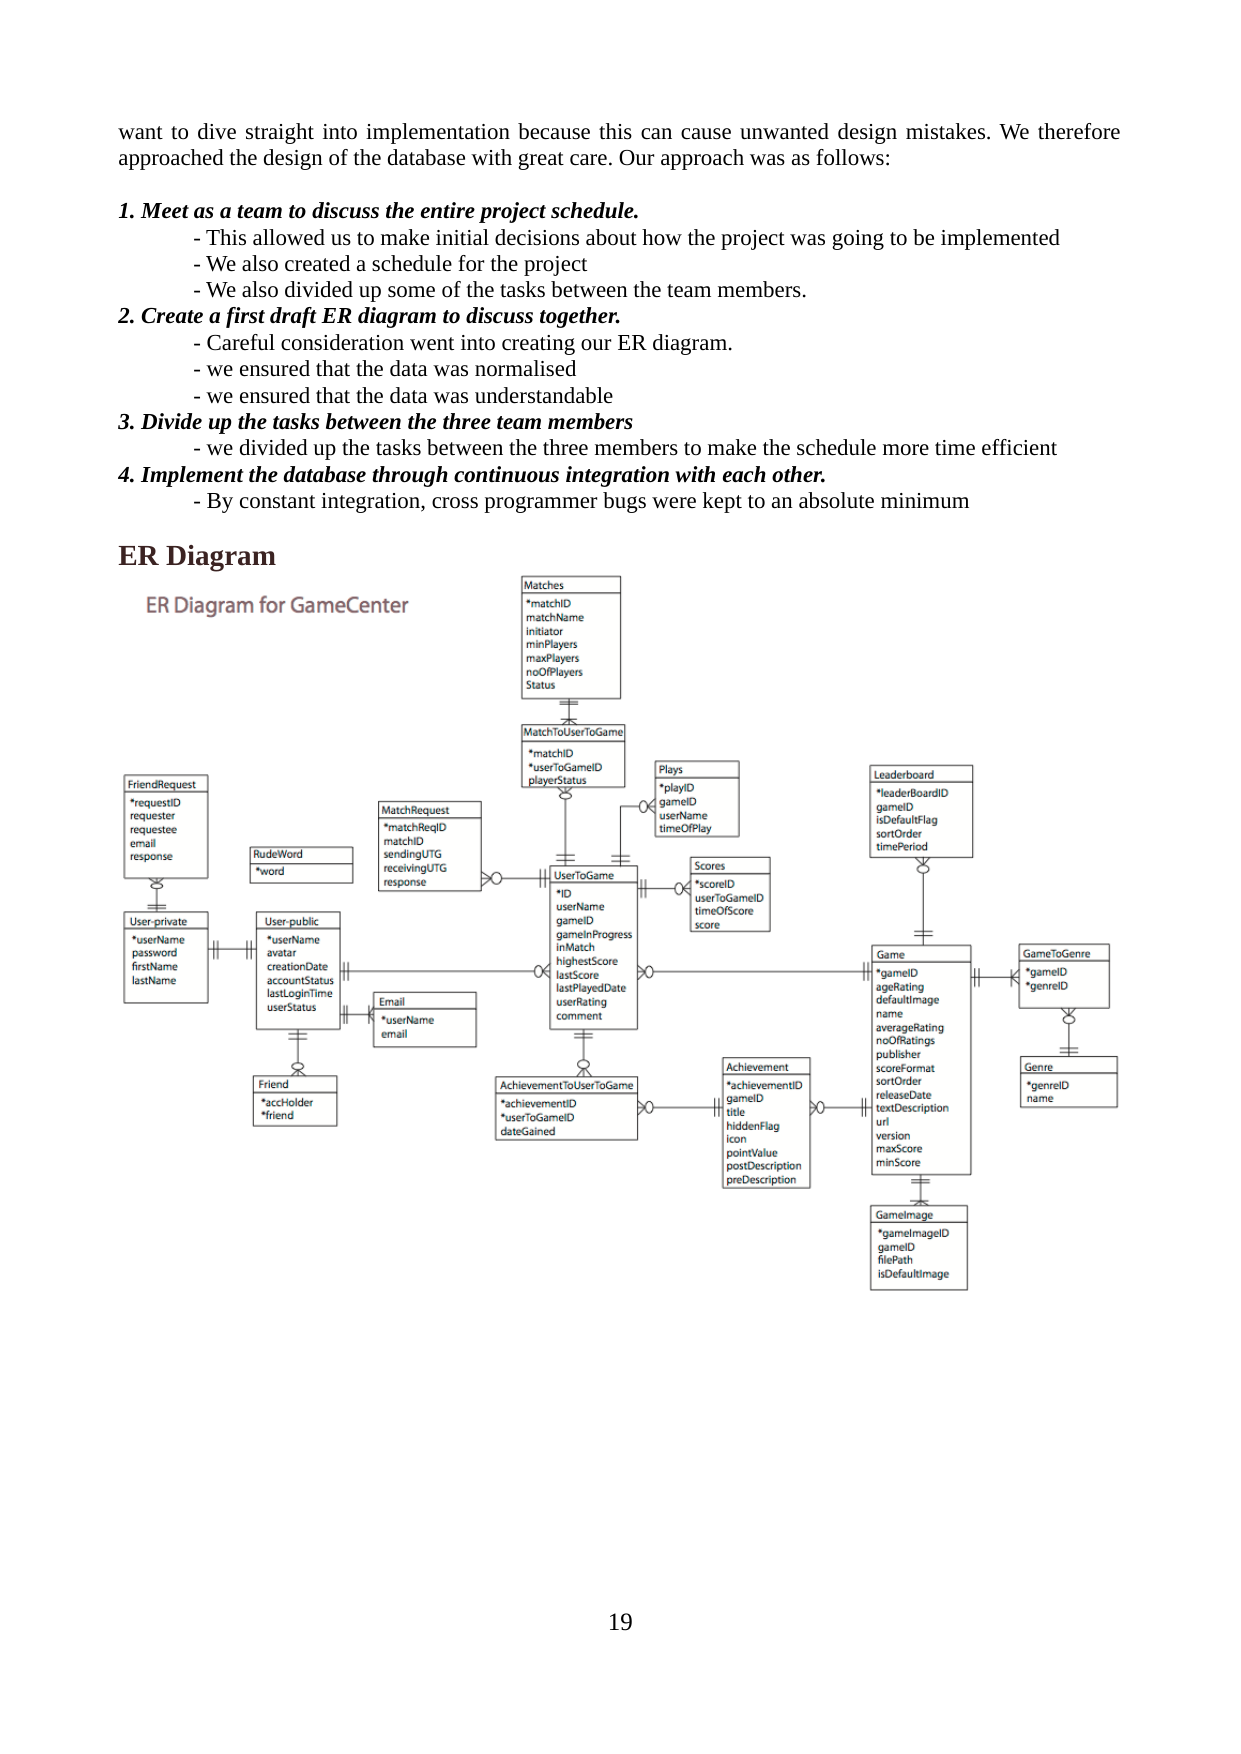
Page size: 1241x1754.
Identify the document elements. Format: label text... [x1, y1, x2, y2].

text - we ensured that the data was normalised [193, 355, 1122, 382]
text want to dive straight into implementation because this can cause unwanted design mistakes. We therefore approached the design of the database with great care. Our approach was as follows: [118, 118, 1122, 171]
text - we ensured that the data was understandable [193, 382, 1122, 408]
text 3. Divide up the tasks between the three team members [118, 408, 1122, 434]
text - This allowed us to make initial decisions about how the project was going to be implemented [193, 223, 1122, 250]
text - we divided up the tasks between the three members to make the schedule more time efficient [193, 434, 1122, 461]
text 1. Meet as a team to discuss the entire project schedule. [118, 197, 1122, 223]
text 4. Implement the database through continuous integration with each other. [118, 461, 1122, 487]
text - By constant integration, cross programmer bugs were kept to an absolute minimum [193, 487, 1122, 513]
text - Careful consideration went into creating our ER diagram. [193, 329, 1122, 355]
text - We also divided up some of the tasks between the team members. [193, 276, 1122, 303]
text - We also created a schedule for the project [193, 250, 1122, 276]
text 2. Create a first draft ER diagram to discuss together. [118, 303, 1122, 329]
picture [118, 572, 1123, 1298]
subtitle ER Diagram [118, 538, 1122, 572]
